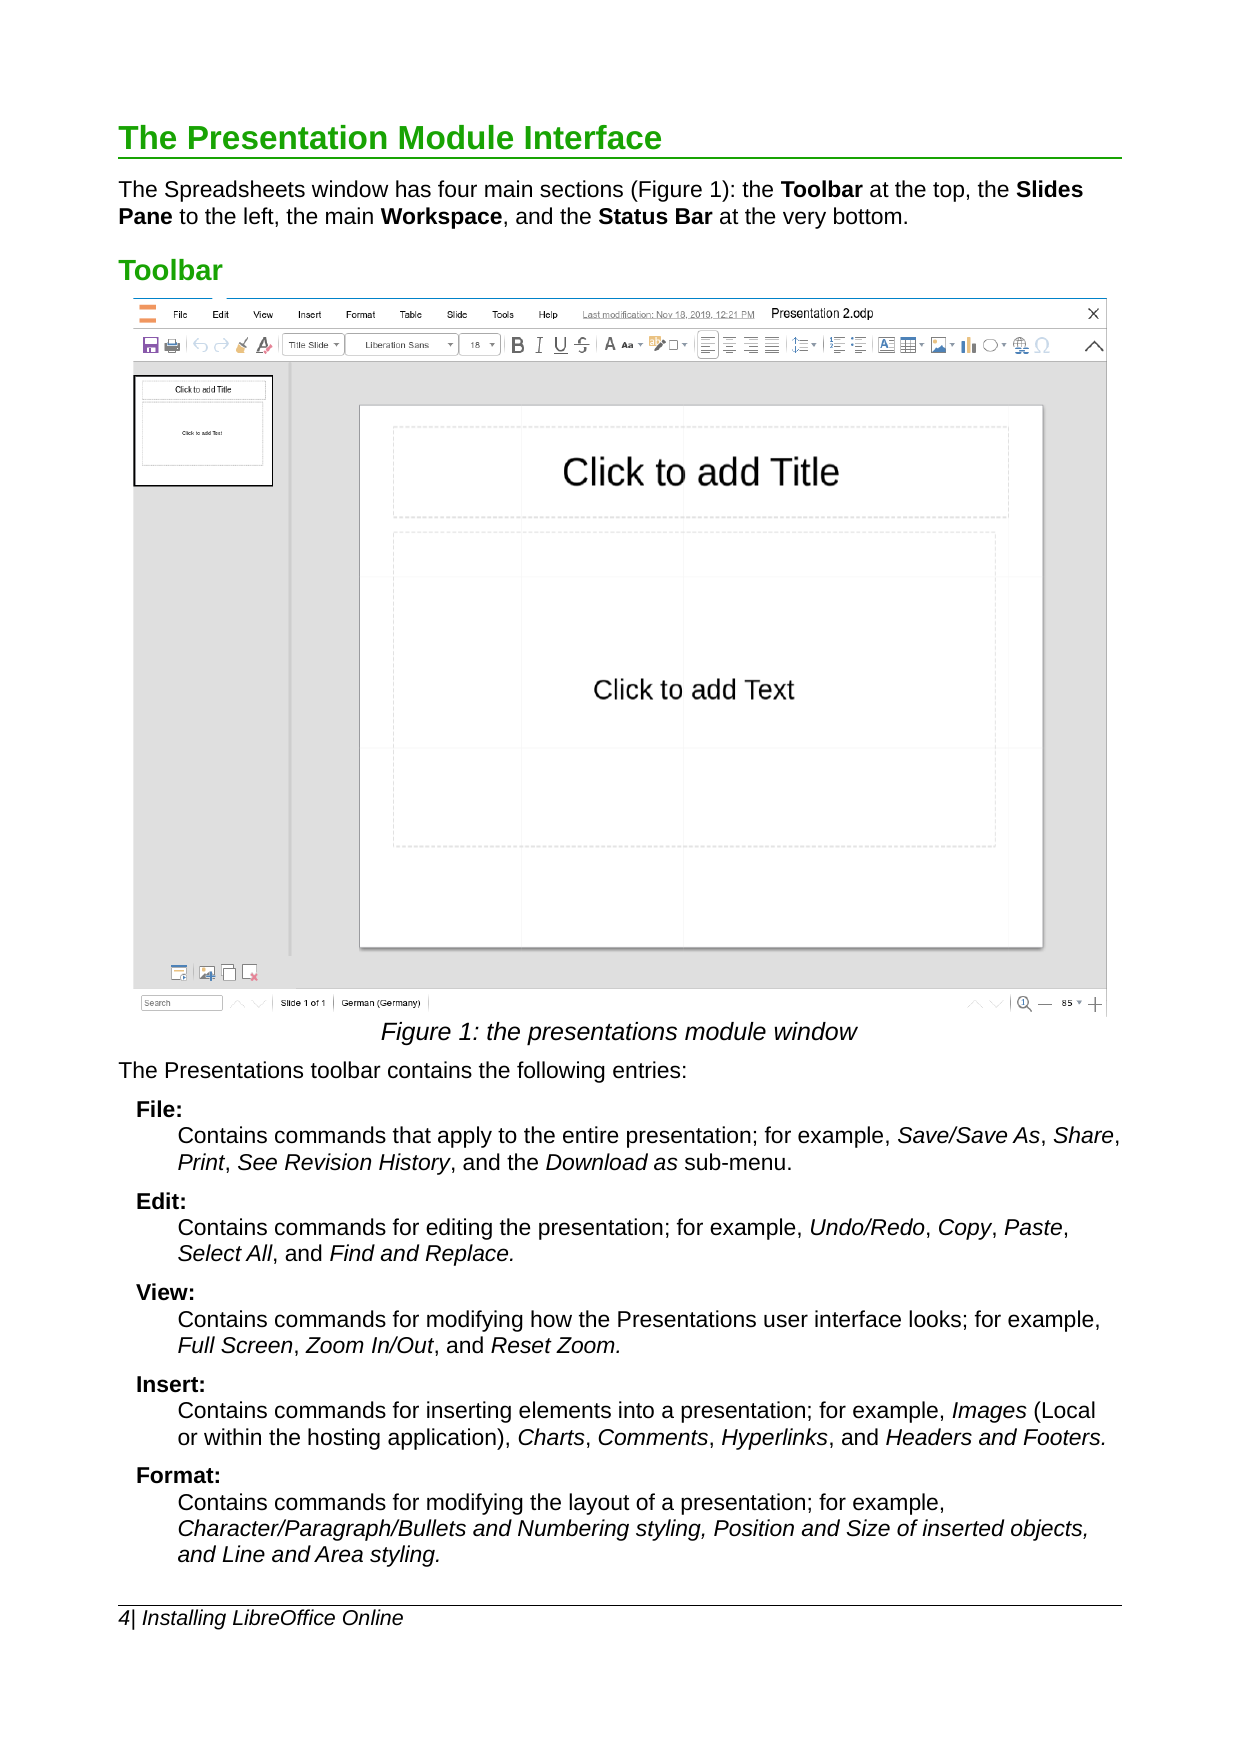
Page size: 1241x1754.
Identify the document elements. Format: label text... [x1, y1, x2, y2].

text Contains commands for modifying how the Presentations user interface looks; for example, Full Screen, Zoom In/Out, and Reset Zoom. [177, 1306, 1122, 1358]
text Format: [136, 1462, 1122, 1489]
picture [133, 298, 1107, 1017]
text File: [136, 1096, 1122, 1122]
text The Spreadsheets window has four main sections (Figure 1): the Toolbar at the top, the Slides Pane to the left, the main Workspace, and the Status Bar at the very bottom. [118, 176, 1122, 229]
text Contains commands that apply to the entire presentation; for example, Save/Save As, Share, Print, See Revision History, and the Download as sub-menu. [177, 1122, 1122, 1175]
text The Presentations toolbar contains the following entries: [118, 1057, 1122, 1083]
subtitle Toolbar [118, 253, 1122, 286]
subtitle The Presentation Module Interface [118, 118, 1122, 157]
text Contains commands for inserting elements into a presentation; for example, Images (Local or within the hosting application), Charts, Comments, Hyperlinks, and Headers and Footers. [177, 1397, 1122, 1450]
text Contains commands for editing the presentation; for example, Undo/Redo, Copy, Paste, Select All, and Find and Replace. [177, 1214, 1122, 1267]
text Contains commands for modifying the layout of a presentation; for example, Character/Paragraph/Bullets and Numbering styling, Position and Size of inserted objects, and Line and Area styling. [177, 1489, 1122, 1568]
text Figure 1: the presentations module window [118, 298, 1122, 1045]
text View: [136, 1279, 1122, 1306]
text Edit: [136, 1188, 1122, 1214]
text Insert: [136, 1371, 1122, 1397]
